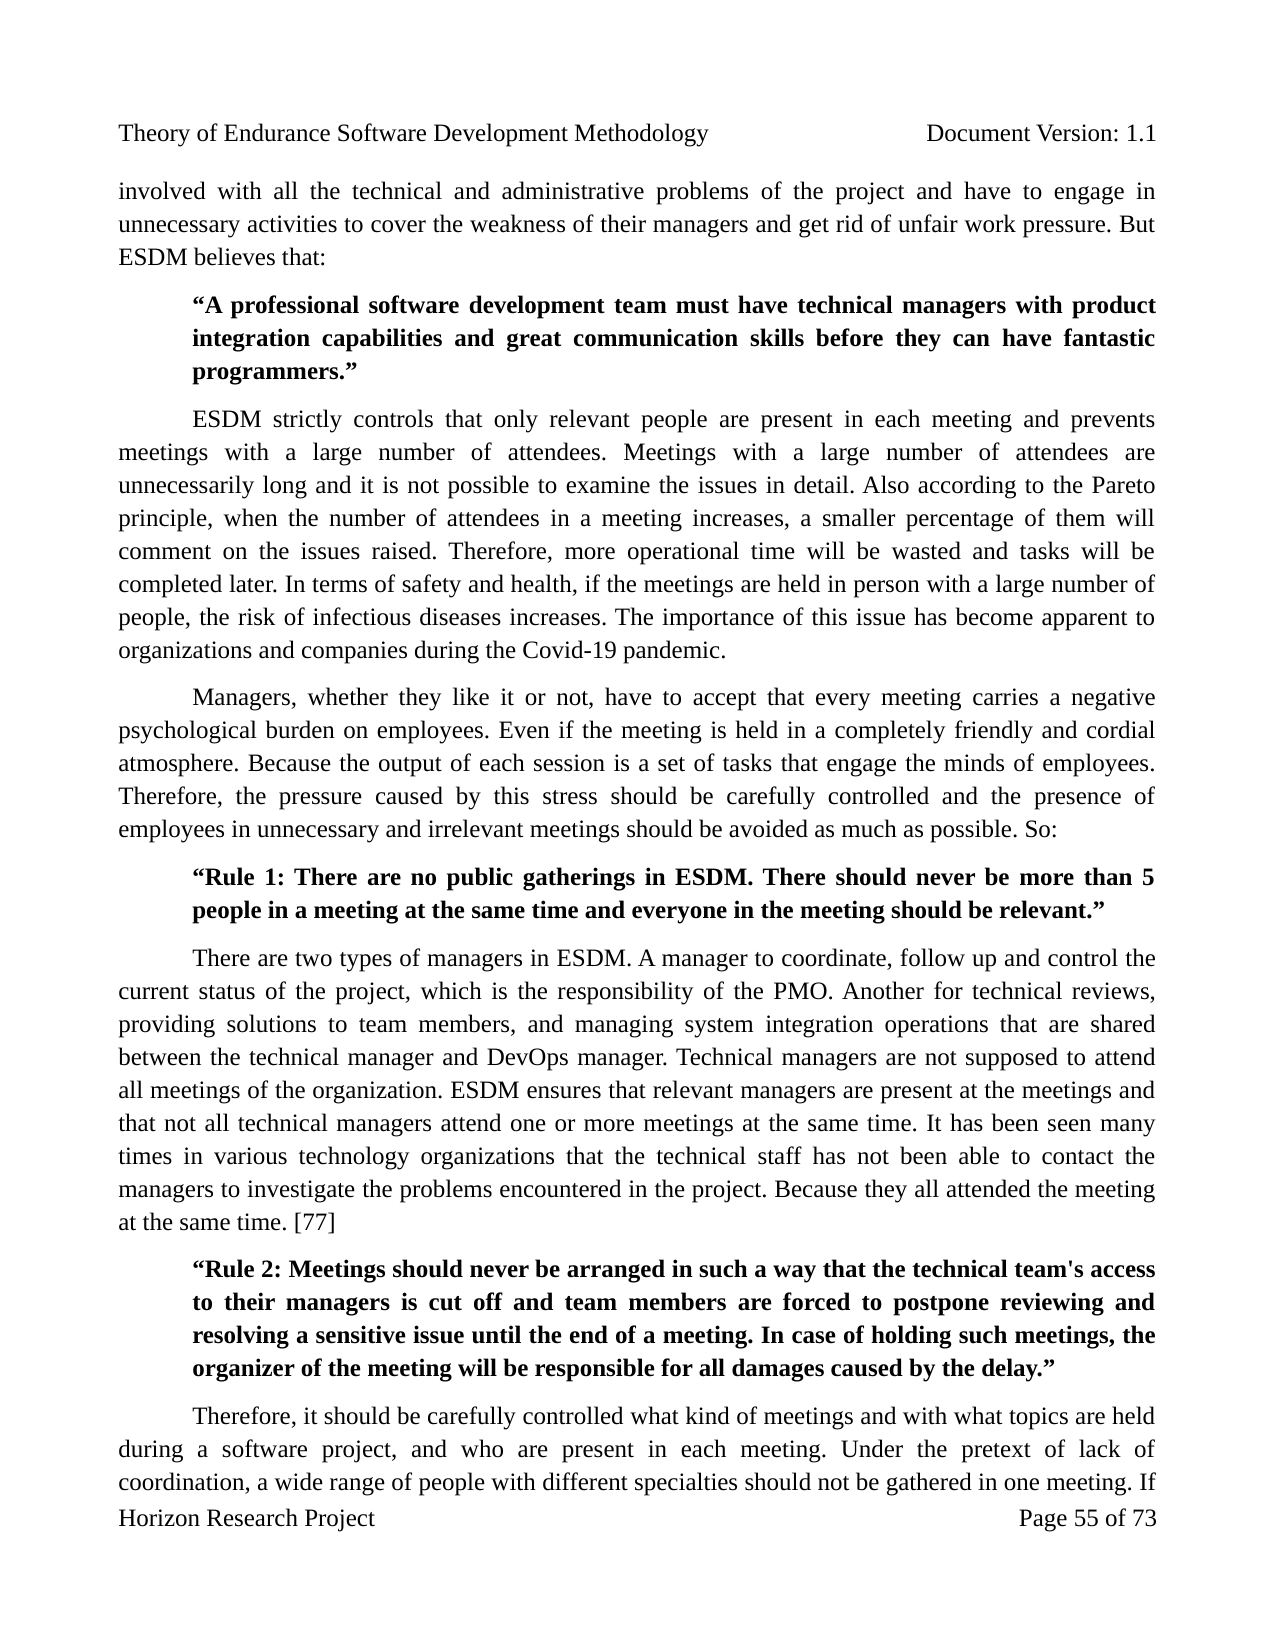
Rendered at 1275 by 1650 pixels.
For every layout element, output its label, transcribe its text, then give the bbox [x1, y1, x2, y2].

text There are two types of managers in ESDM. A manager to coordinate, follow up and control the current status of the project, which is the responsibility of the PMO. Another for technical reviews, providing solutions to team members, and managing system integration operations that are shared between the technical manager and DevOps manager. Technical managers are not supposed to attend all meetings of the organization. ESDM ensures that relevant managers are present at the meetings and that not all technical managers attend one or more meetings at the same time. It has been seen many times in various technology organizations that the technical staff has not been able to contact the managers to investigate the problems encountered in the project. Because they all attended the meeting at the same time. [77] [118, 943, 1157, 1236]
text “Rule 1: There are no public gatherings in ESDM. There should never be more than 5 people in a meeting at the same time and everyone in the meeting should be relevant.” [192, 862, 1157, 924]
text ESDM strictly controls that only relevant people are present in each meeting and prevents meetings with a large number of attendees. Meetings with a large number of attendees are unnecessarily long and it is not possible to examine the issues in detail. Also according to the Pareto principle, when the number of attendees in a meeting increases, a smaller percentage of them will comment on the issues raised. Therefore, more operational time will be wasted and tasks will be completed later. In terms of safety and health, if the meetings are held in person with a large number of people, the risk of infectious diseases increases. The importance of this issue has become apparent to organizations and companies during the Covid-19 pandemic. [118, 404, 1157, 663]
text “Rule 2: Meetings should never be arranged in such a way that the technical team's access to their managers is cut off and team members are forced to postpone reviewing and resolving a sensitive issue until the end of a meeting. In case of holding such meetings, the organizer of the meeting will be responsible for all damages caused by the delay.” [192, 1254, 1157, 1382]
text Therefore, it should be carefully controlled what kind of meetings and with what topics are held during a software project, and who are present in each meeting. Under the pretext of lack of coordination, a wide range of people with different specialties should not be gathered in one meeting. If [118, 1401, 1157, 1496]
text Managers, whether they like it or not, have to accept that every meeting carries a negative psychological burden on employees. Even if the meeting is held in a completely friendly and cordial atmosphere. Because the output of each session is a set of tasks that engage the minds of employees. Therefore, the pressure caused by this stress should be carefully controlled and the presence of employees in unnecessary and irrelevant meetings should be avoided as much as possible. So: [118, 682, 1157, 843]
text “A professional software development team must have technical managers with product integration capabilities and great communication skills before they can have fantastic programmers.” [192, 290, 1157, 385]
text involved with all the technical and administrative problems of the project and have to engage in unnecessary activities to cover the weakness of their managers and get rid of unfair work pressure. But ESDM believes that: [118, 176, 1157, 271]
